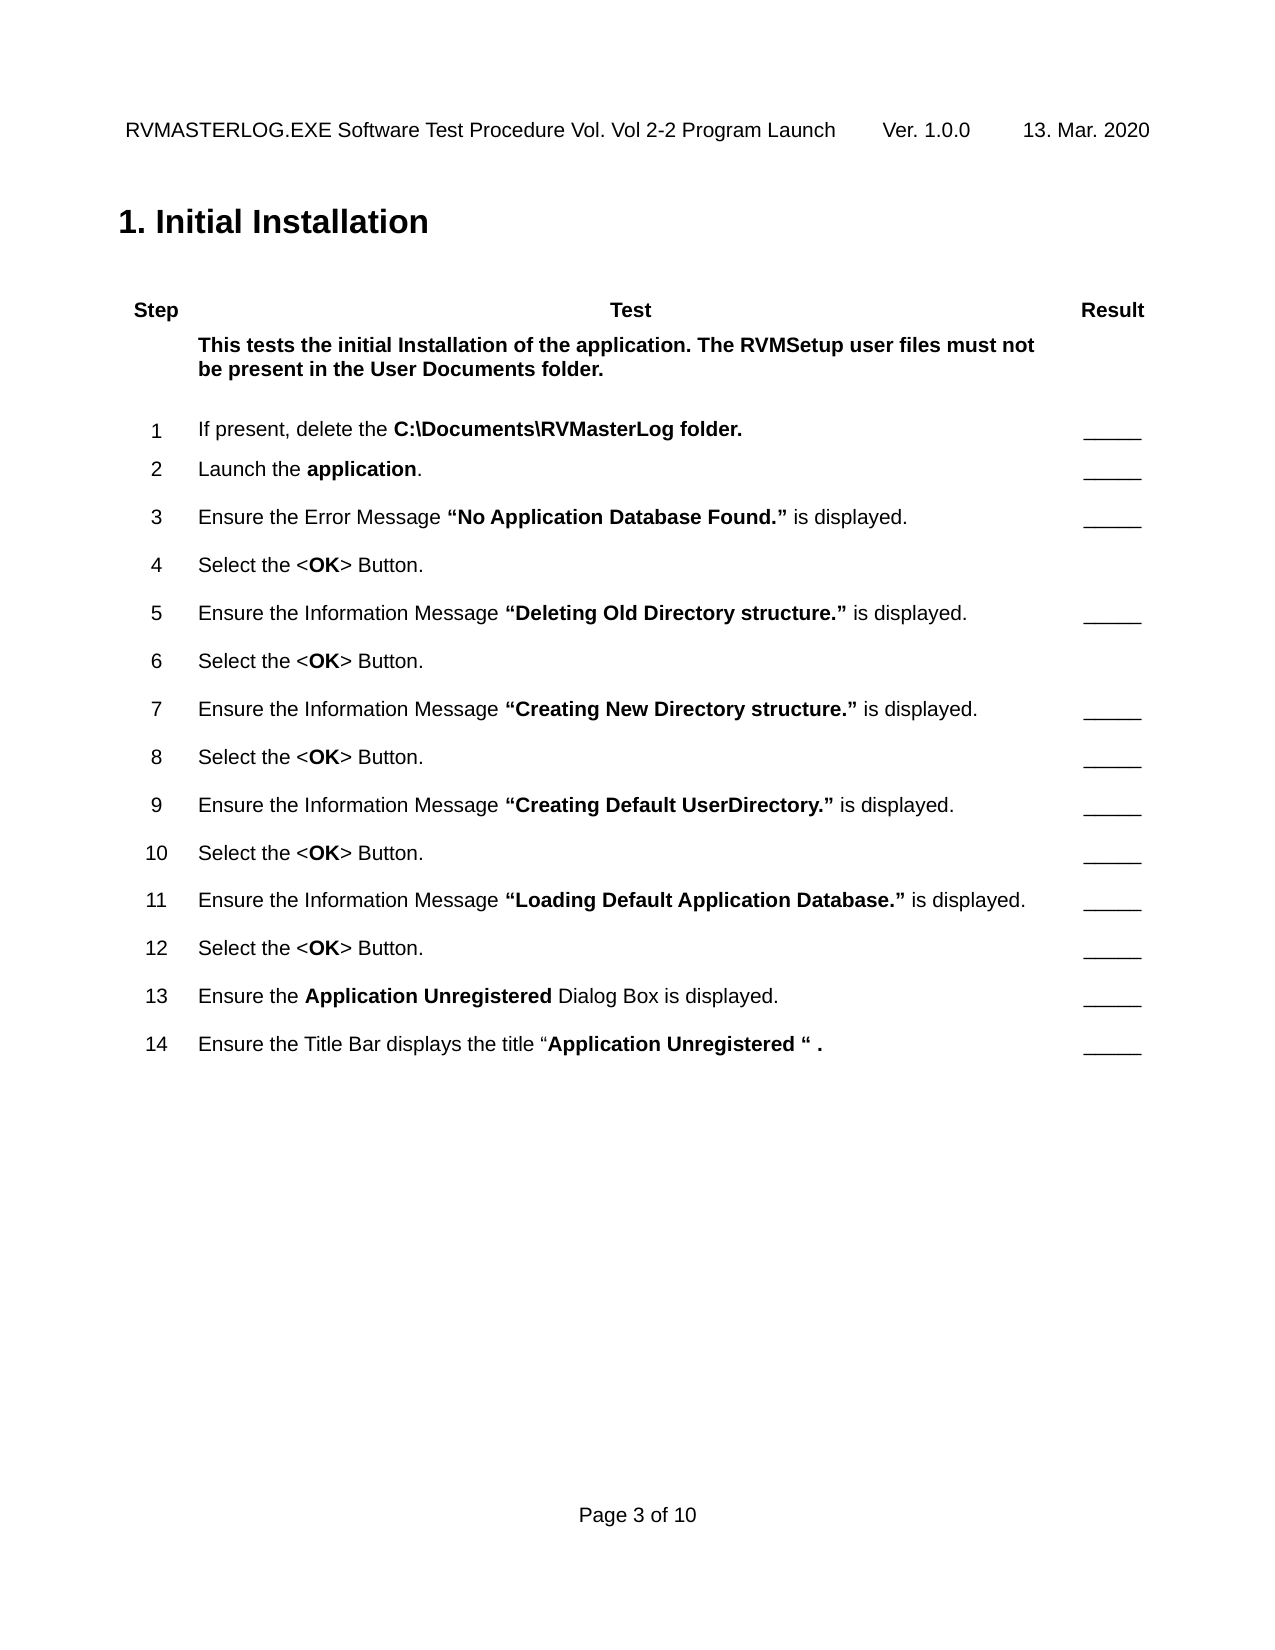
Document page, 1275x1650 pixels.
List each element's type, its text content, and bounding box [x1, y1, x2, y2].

table_cell 13 [120, 978, 192, 1026]
table_cell Select the <OK> Button. [192, 547, 1069, 595]
table_cell Ensure the Information Message “Loading Default Application Database.” is displayed. [192, 883, 1069, 930]
table_cell [1069, 643, 1156, 691]
table_cell 3 [120, 499, 192, 547]
table_cell [120, 327, 192, 411]
table_cell 8 [120, 739, 192, 787]
table_cell _____ [1069, 1026, 1156, 1074]
table_header Result [1069, 292, 1156, 327]
table_cell Select the <OK> Button. [192, 739, 1069, 787]
table_cell This tests the initial Installation of the application. The RVMSetup user files must not be present in the User Documents folder. [192, 327, 1069, 411]
table_cell Ensure the Application Unregistered Dialog Box is displayed. [192, 978, 1069, 1026]
table_cell _____ [1069, 451, 1156, 499]
table_cell If present, delete the C:\Documents\RVMasterLog folder. [192, 411, 1069, 451]
table_cell 5 [120, 595, 192, 643]
table_cell [1069, 547, 1156, 595]
table_header Step [120, 292, 192, 327]
table_cell Select the <OK> Button. [192, 643, 1069, 691]
table_cell 2 [120, 451, 192, 499]
table_cell Ensure the Information Message “Deleting Old Directory structure.” is displayed. [192, 595, 1069, 643]
table_cell 6 [120, 643, 192, 691]
table_cell Launch the application. [192, 451, 1069, 499]
subtitle 1. Initial Installation [118, 202, 1157, 279]
table_cell 4 [120, 547, 192, 595]
table_cell _____ [1069, 978, 1156, 1026]
table_cell Select the <OK> Button. [192, 930, 1069, 978]
table_cell 11 [120, 883, 192, 930]
table_cell 10 [120, 835, 192, 882]
table_cell _____ [1069, 499, 1156, 547]
table_cell 7 [120, 691, 192, 739]
table_cell 1 [120, 411, 192, 451]
table_cell Ensure the Error Message “No Application Database Found.” is displayed. [192, 499, 1069, 547]
table_cell 9 [120, 787, 192, 834]
table_cell _____ [1069, 787, 1156, 834]
table_cell _____ [1069, 595, 1156, 643]
table_cell Ensure the Information Message “Creating New Directory structure.” is displayed. [192, 691, 1069, 739]
table_cell 12 [120, 930, 192, 978]
table_cell _____ [1069, 930, 1156, 978]
table_cell Select the <OK> Button. [192, 835, 1069, 882]
table_cell _____ [1069, 411, 1156, 451]
table_cell _____ [1069, 835, 1156, 882]
table_cell _____ [1069, 691, 1156, 739]
table_cell Ensure the Information Message “Creating Default UserDirectory.” is displayed. [192, 787, 1069, 834]
table_header Test [192, 292, 1069, 327]
table_cell [1069, 327, 1156, 411]
table_cell 14 [120, 1026, 192, 1074]
table_cell _____ [1069, 883, 1156, 930]
table_cell Ensure the Title Bar displays the title “Application Unregistered “ . [192, 1026, 1069, 1074]
table_cell _____ [1069, 739, 1156, 787]
